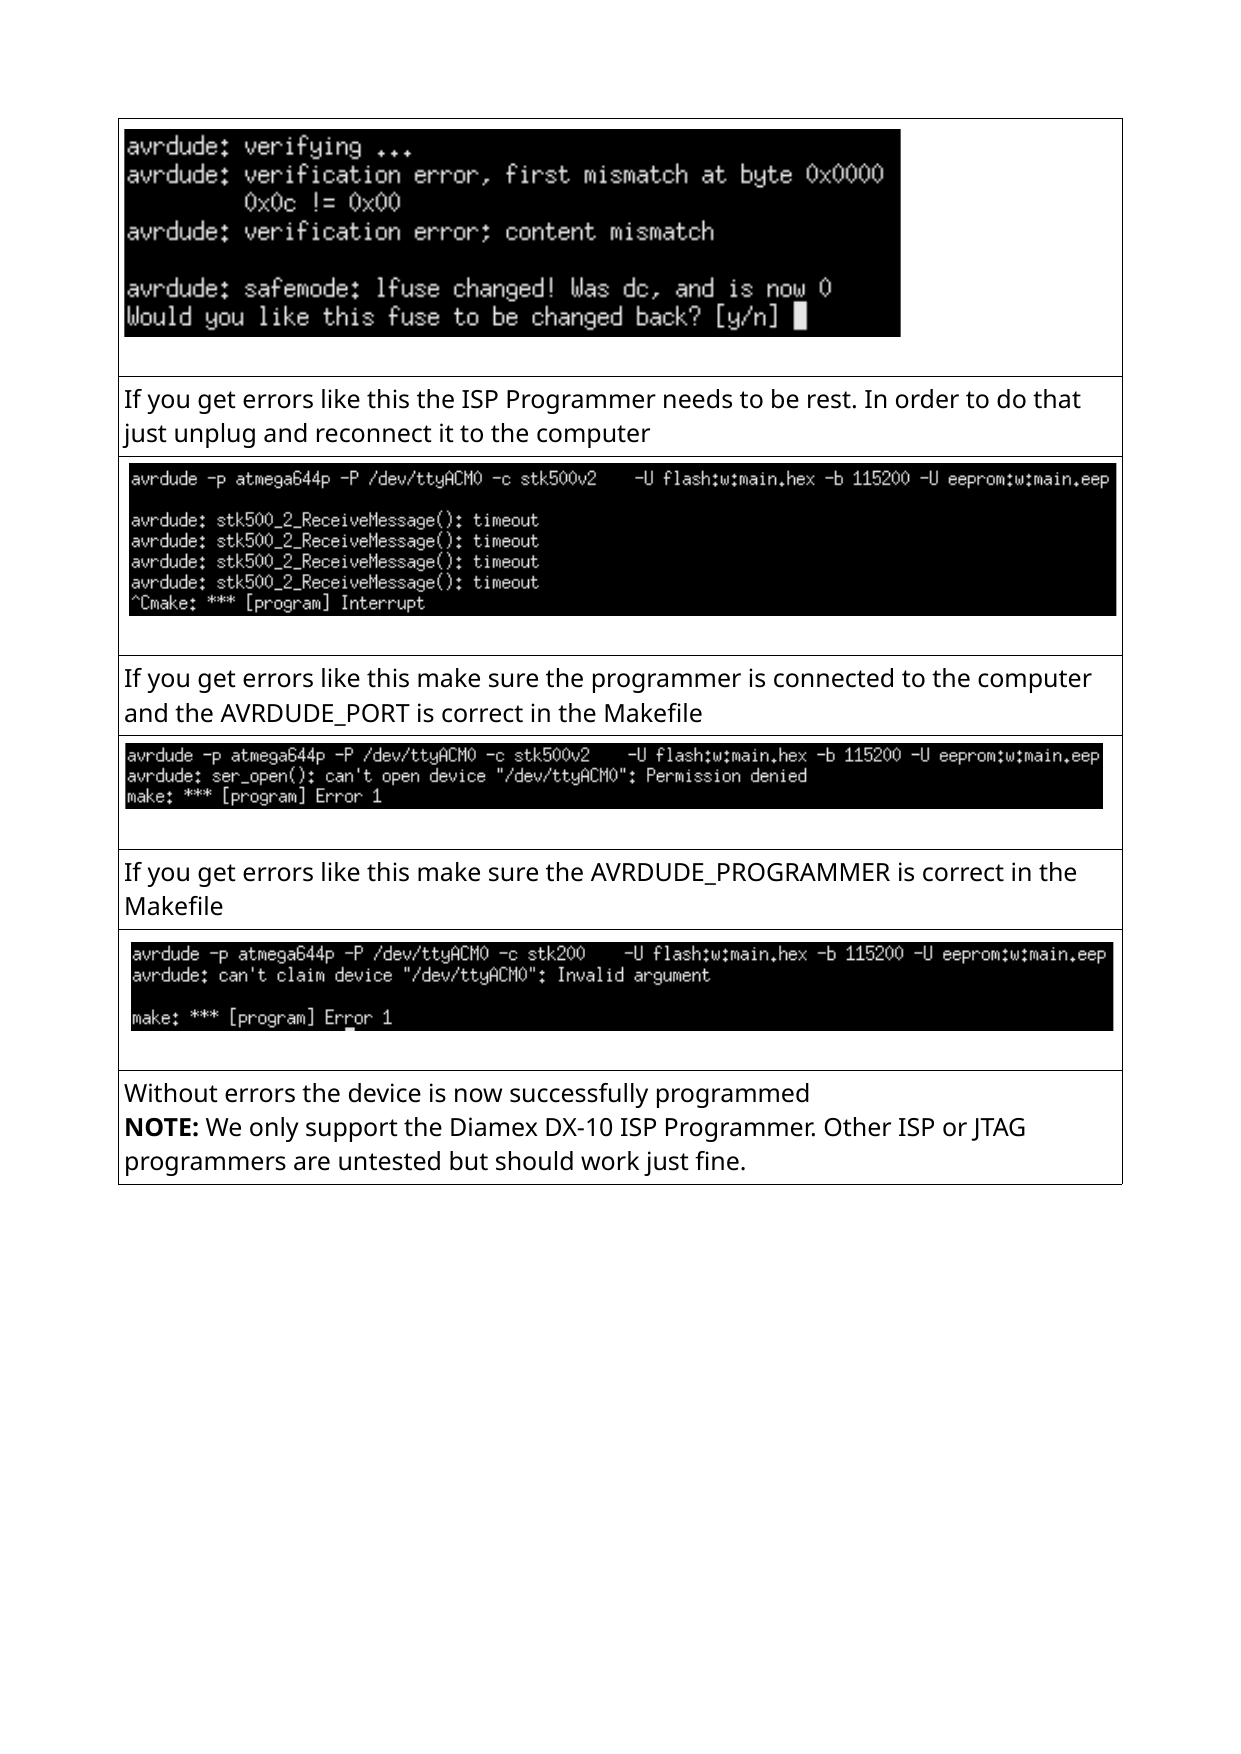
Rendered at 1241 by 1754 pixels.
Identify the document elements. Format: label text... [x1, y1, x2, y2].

table_cell [119, 119, 1122, 376]
table_cell [119, 457, 1122, 655]
table_cell [119, 930, 1122, 1070]
table_cell If you get errors like this the ISP Programmer needs to be rest. In order to do that just unplug and reconnect it to the computer [119, 377, 1122, 456]
picture [124, 129, 901, 337]
table_cell If you get errors like this make sure the AVRDUDE_PROGRAMMER is correct in the Makefile [119, 850, 1122, 928]
picture [131, 942, 1114, 1031]
picture [125, 743, 1103, 809]
table_cell [119, 736, 1122, 849]
table_cell Without errors the device is now successfully programmed NOTE: We only support the Diamex DX-10 ISP Programmer. Other ISP or JTAG programmers are untested but should work just fine. [119, 1071, 1122, 1184]
table_cell If you get errors like this make sure the programmer is connected to the computer and the AVRDUDE_PORT is correct in the Makefile [119, 656, 1122, 735]
picture [129, 463, 1117, 616]
